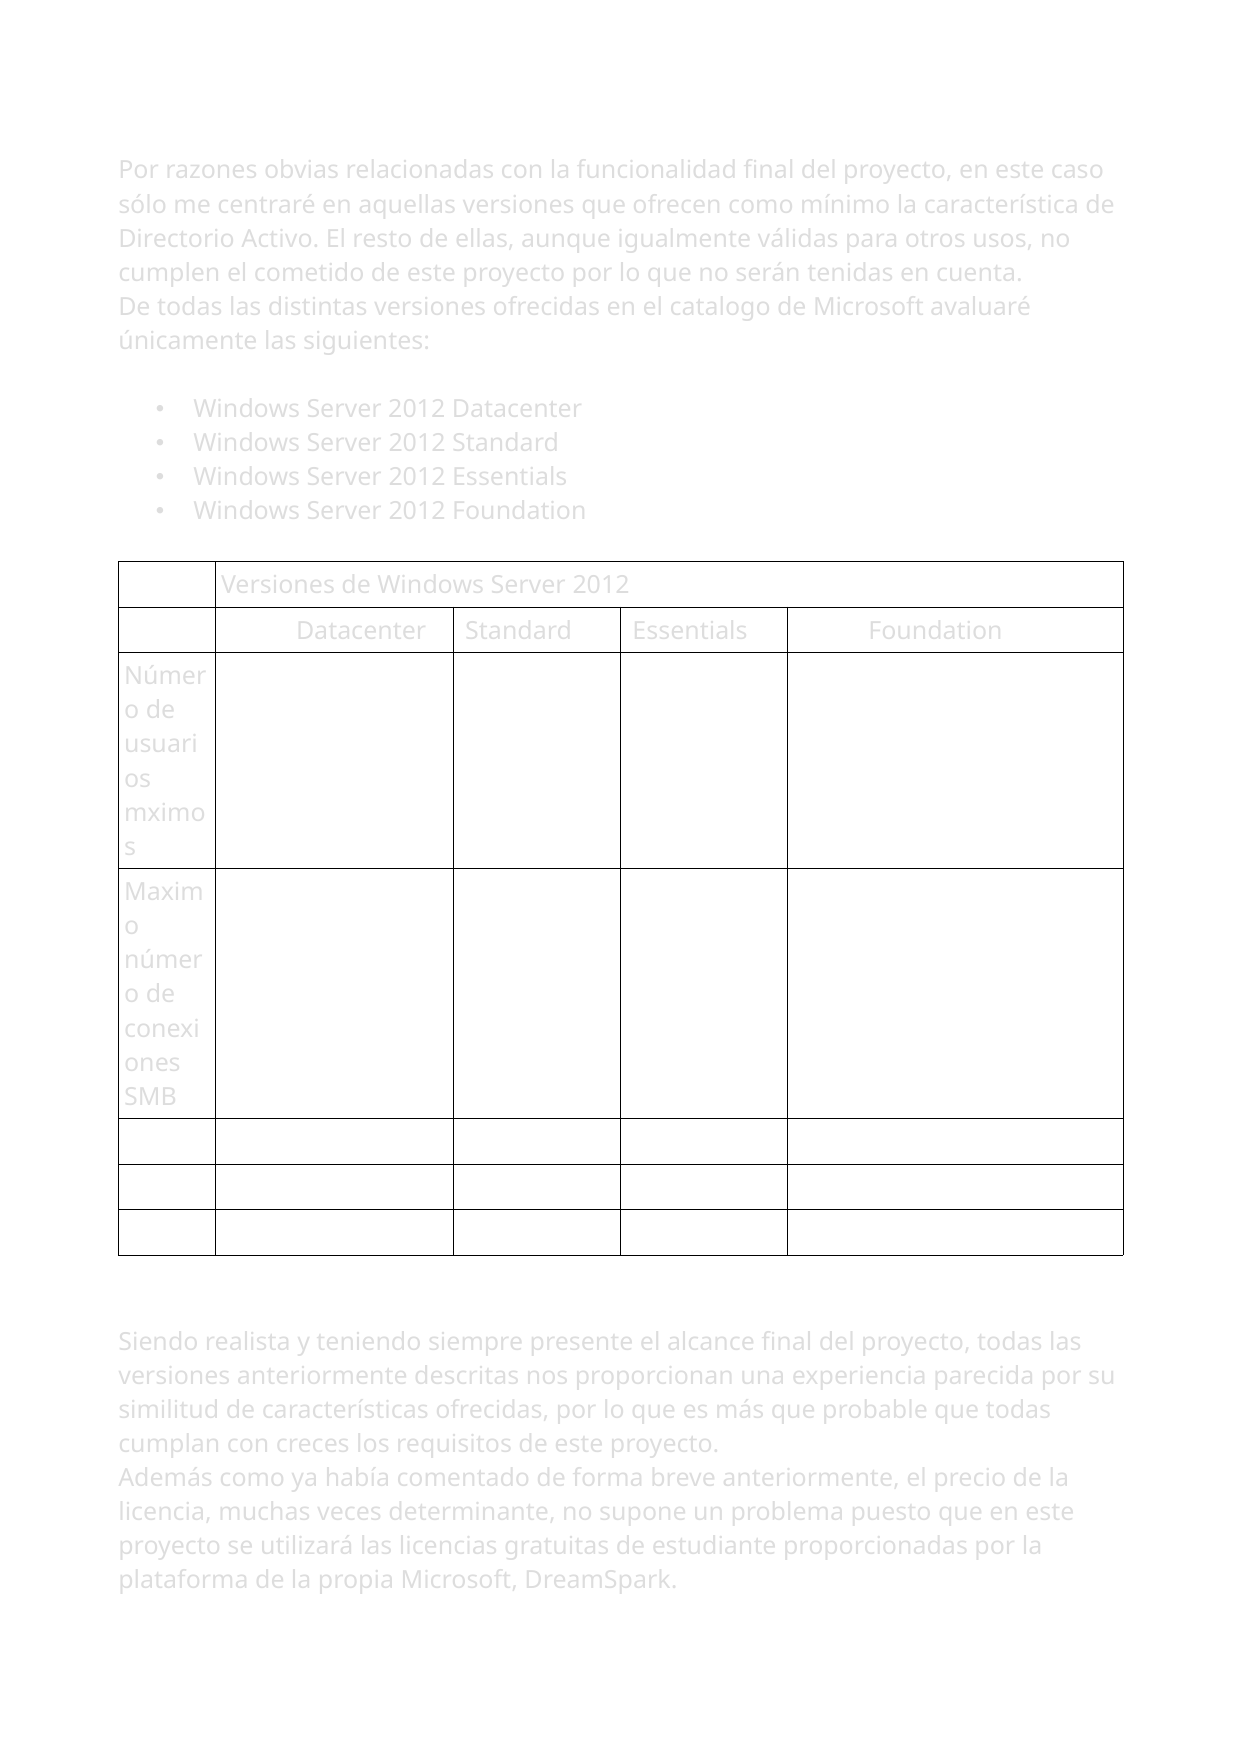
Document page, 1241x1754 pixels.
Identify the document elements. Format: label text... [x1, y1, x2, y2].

table_cell Datacenter [216, 608, 453, 652]
table_cell [621, 1210, 787, 1255]
table_cell Foundation [788, 608, 1123, 652]
table_cell [788, 1210, 1123, 1255]
table_cell [119, 1165, 215, 1209]
table_cell [119, 1119, 215, 1164]
table_cell [216, 1165, 453, 1209]
table_cell [454, 1210, 620, 1255]
table_cell [788, 869, 1123, 1118]
table_cell [454, 1119, 620, 1164]
list Windows Server 2012 Standard [156, 425, 1122, 459]
table_cell [216, 869, 453, 1118]
table_cell [216, 1119, 453, 1164]
table_cell [454, 1165, 620, 1209]
table_cell Maximo número de conexiones SMB [119, 869, 215, 1118]
table_cell [621, 653, 787, 868]
table_cell [454, 869, 620, 1118]
text Siendo realista y teniendo siempre presente el alcance final del proyecto, todas las versiones anteriormente descritas nos proporcionan una experiencia parecida por su similitud de características ofrecidas, por lo que es más que probable que todas cumplan con creces los requisitos de este proyecto. [118, 1323, 1122, 1459]
table_cell [119, 1210, 215, 1255]
table_cell Número de usuarios mximos [119, 653, 215, 868]
list Windows Server 2012 Essentials [156, 459, 1122, 493]
table_cell Standard [454, 608, 620, 652]
list Windows Server 2012 Datacenter [156, 391, 1122, 425]
table_header Versiones de Windows Server 2012 [216, 562, 1123, 607]
table_cell [216, 653, 453, 868]
table_cell [621, 869, 787, 1118]
table_cell Essentials [621, 608, 787, 652]
text Además como ya había comentado de forma breve anteriormente, el precio de la licencia, muchas veces determinante, no supone un problema puesto que en este proyecto se utilizará las licencias gratuitas de estudiante proporcionadas por la plataforma de la propia Microsoft, DreamSpark. [118, 1459, 1122, 1596]
table_cell [216, 1210, 453, 1255]
table_cell [788, 653, 1123, 868]
table_cell [621, 1165, 787, 1209]
table_cell [454, 653, 620, 868]
table_cell [788, 1119, 1123, 1164]
table_cell [119, 608, 215, 652]
text Por razones obvias relacionadas con la funcionalidad final del proyecto, en este caso sólo me centraré en aquellas versiones que ofrecen como mínimo la característica de Directorio Activo. El resto de ellas, aunque igualmente válidas para otros usos, no cumplen el cometido de este proyecto por lo que no serán tenidas en cuenta. [118, 152, 1122, 288]
list Windows Server 2012 Foundation [156, 493, 1122, 527]
table_header [119, 562, 215, 607]
table_cell [621, 1119, 787, 1164]
text De todas las distintas versiones ofrecidas en el catalogo de Microsoft avaluaré únicamente las siguientes: [118, 288, 1122, 357]
table_cell [788, 1165, 1123, 1209]
